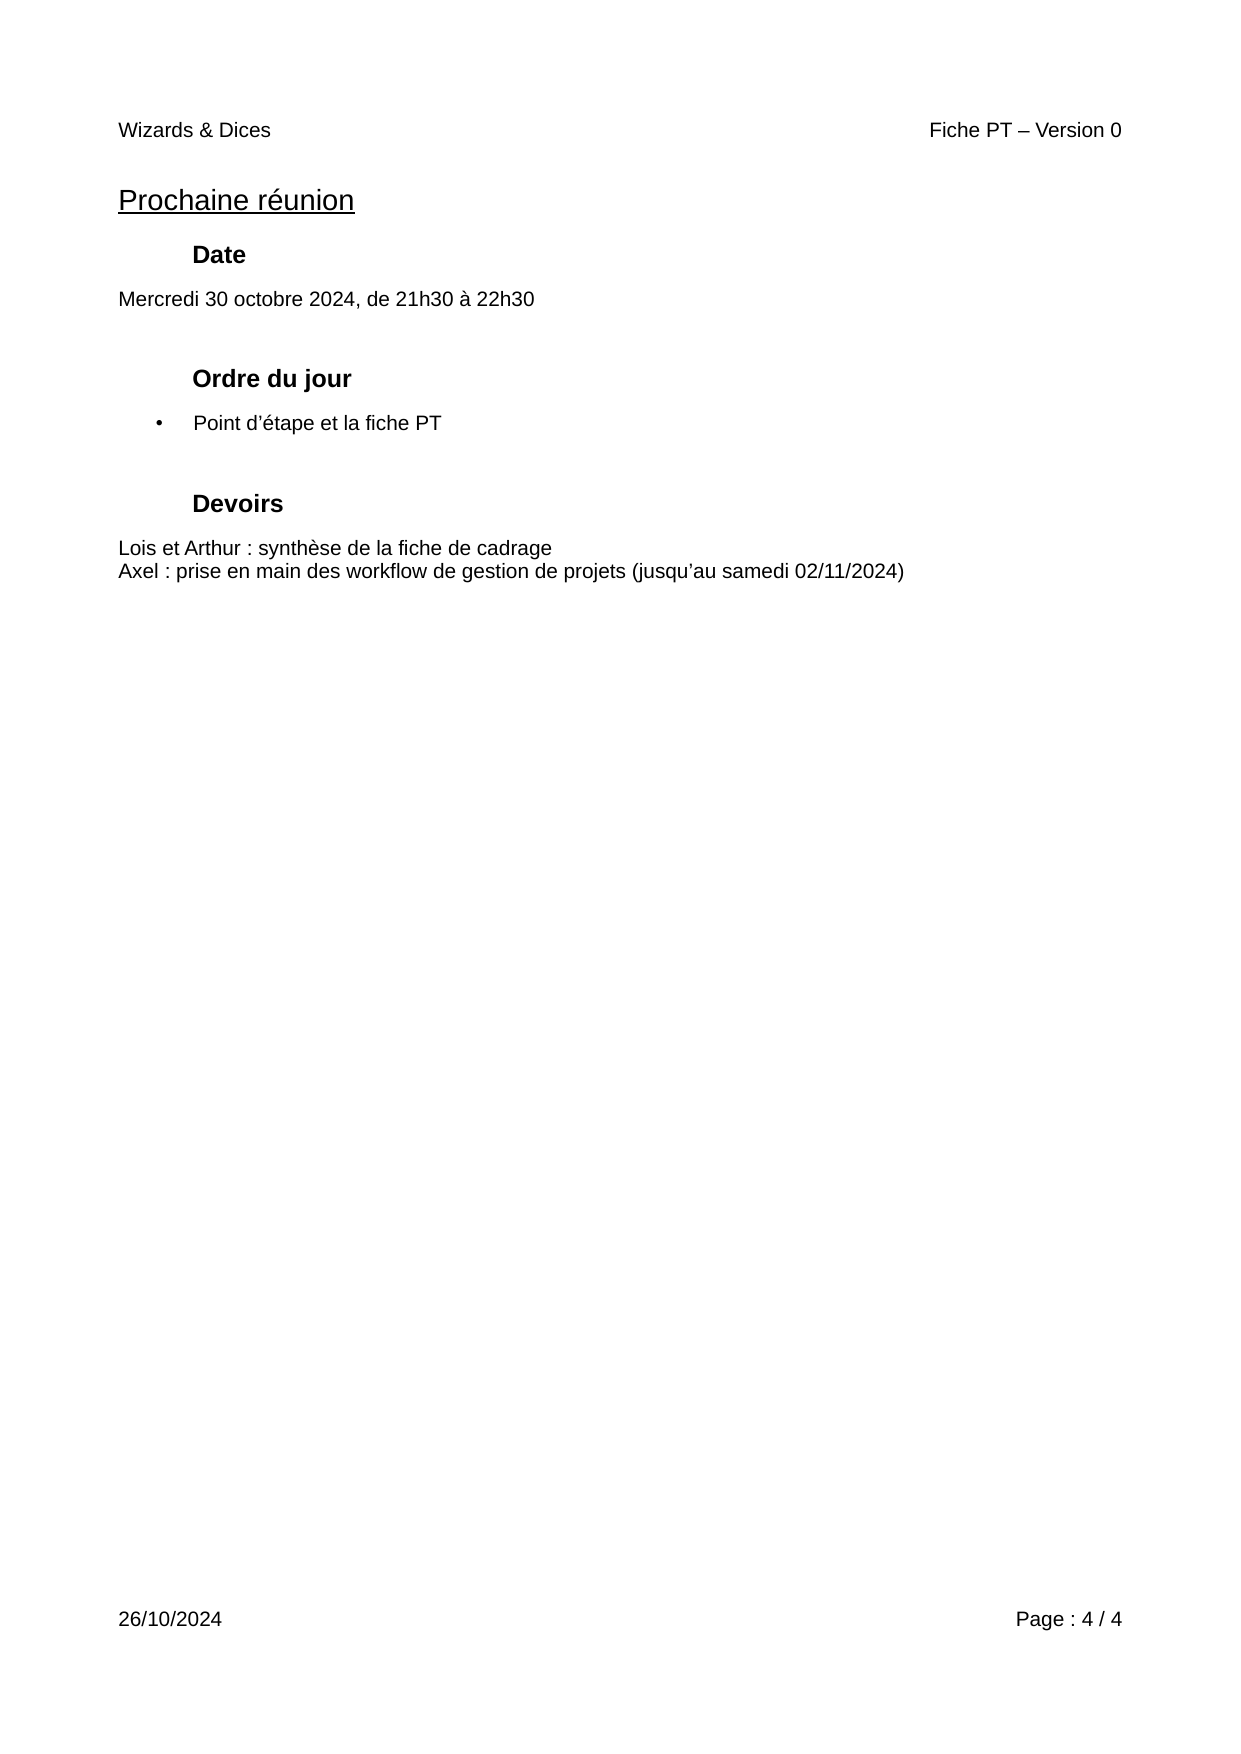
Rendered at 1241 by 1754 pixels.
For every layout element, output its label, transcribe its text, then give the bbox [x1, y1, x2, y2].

subtitle Ordre du jour [192, 364, 1122, 393]
text Axel : prise en main des workflow de gestion de projets (jusqu’au samedi 02/11/2024) [118, 559, 1122, 583]
subtitle Devoirs [192, 489, 1122, 518]
subtitle Prochaine réunion [118, 183, 1122, 217]
text Lois et Arthur : synthèse de la fiche de cadrage [118, 535, 1122, 559]
list Point d’étape et la fiche PT [156, 411, 1122, 435]
text Mercredi 30 octobre 2024, de 21h30 à 22h30 [118, 287, 1122, 311]
subtitle Date [192, 240, 1122, 269]
